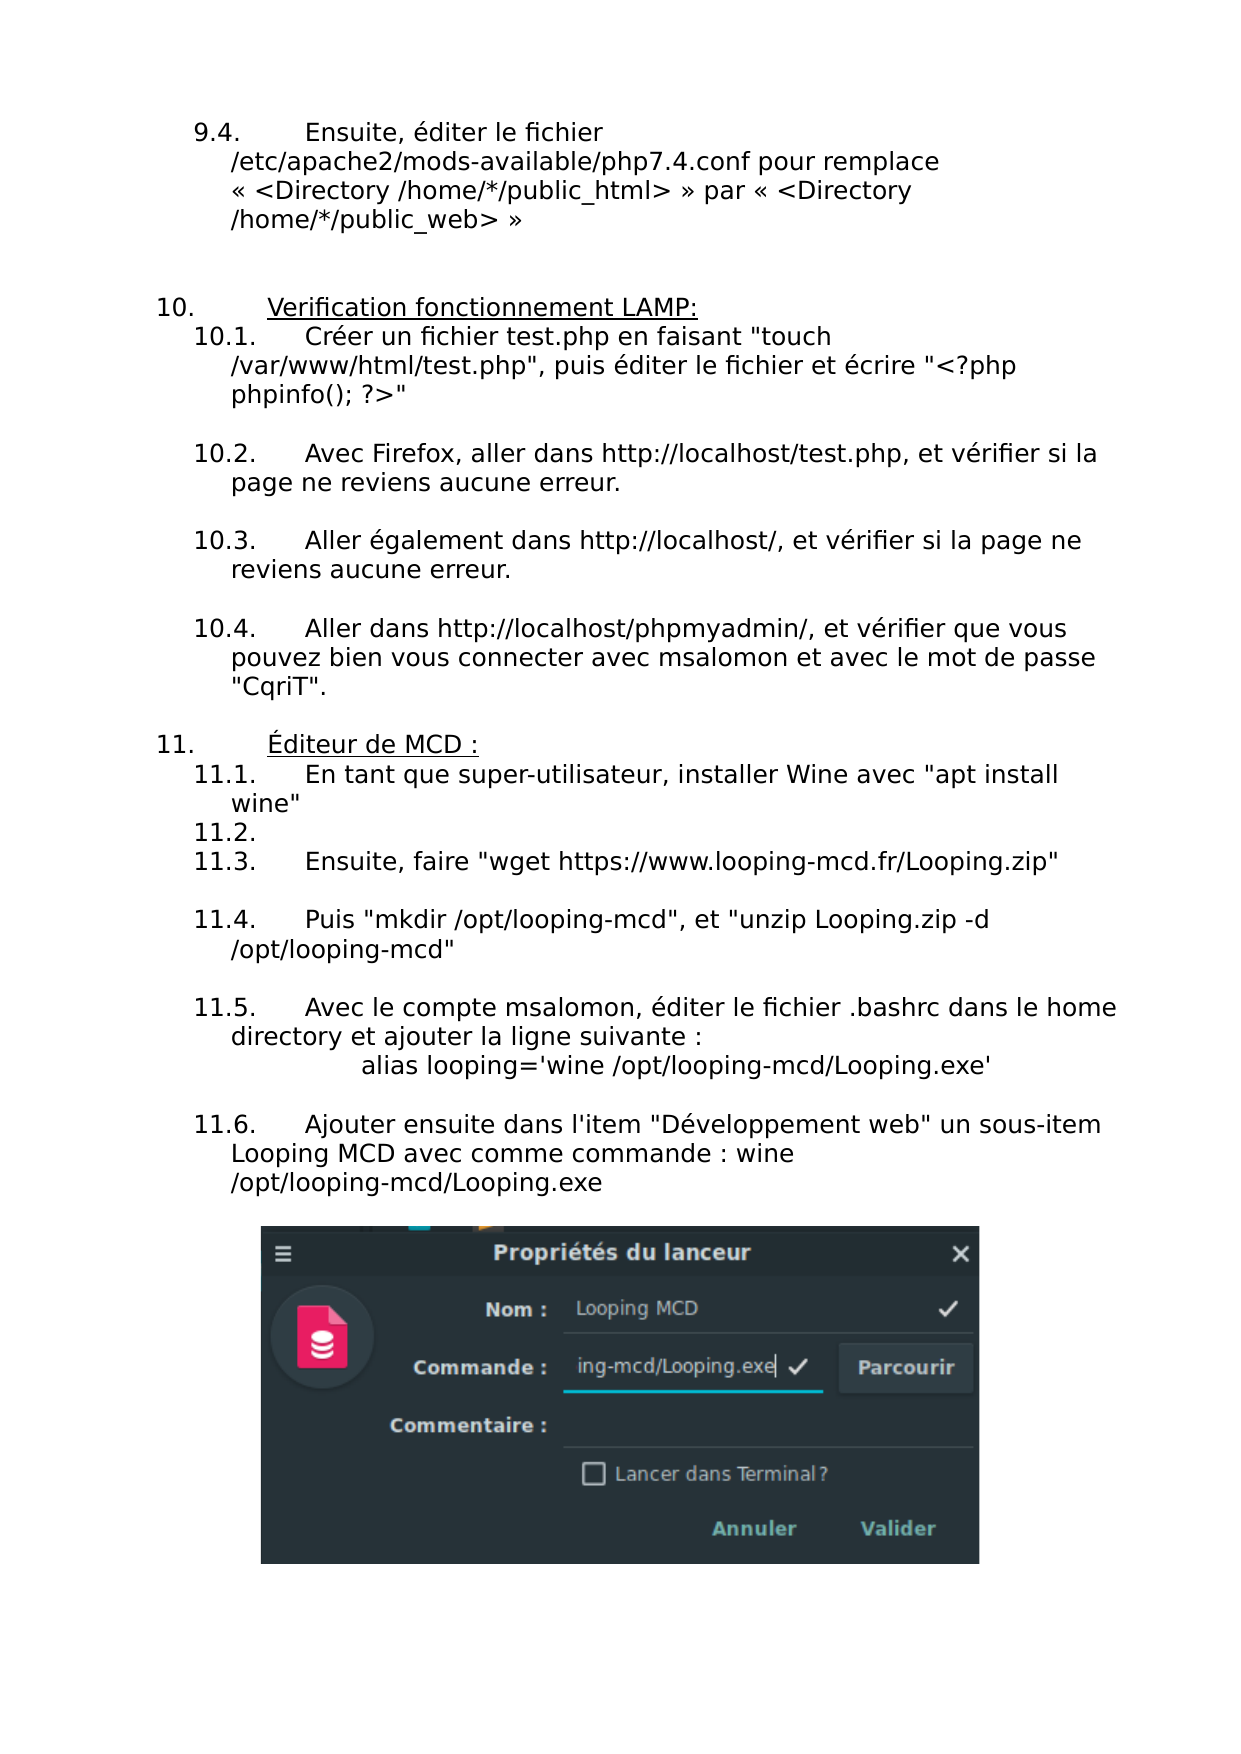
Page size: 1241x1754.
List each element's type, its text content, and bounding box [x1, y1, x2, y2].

list Ensuite, éditer le fichier /etc/apache2/mods-available/php7.4.conf pour remplace « <Directory /home/*/public_html> » par « <Directory /home/*/public_web> » [193, 118, 1122, 235]
list Aller également dans http://localhost/, et vérifier si la page ne reviens aucune erreur. [193, 526, 1122, 585]
list En tant que super-utilisateur, installer Wine avec "apt install wine" [193, 760, 1122, 818]
list alias looping='wine /opt/looping-mcd/Looping.exe' [193, 1051, 1122, 1081]
list Ajouter ensuite dans l'item "Développement web" un sous-item Looping MCD avec comme commande : wine /opt/looping-mcd/Looping.exe [193, 1110, 1122, 1197]
list Aller dans http://localhost/phpmyadmin/, et vérifier que vous pouvez bien vous connecter avec msalomon et avec le mot de passe "CqriT". [193, 614, 1122, 701]
list Ensuite, faire "wget https://www.looping-mcd.fr/Looping.zip" [193, 847, 1122, 876]
list Créer un fichier test.php en faisant "touch /var/www/html/test.php", puis éditer le fichier et écrire "<?php phpinfo(); ?>" [193, 322, 1122, 410]
list Avec le compte msalomon, éditer le fichier .bashrc dans le home directory et ajouter la ligne suivante : [193, 993, 1122, 1051]
list Puis "mkdir /opt/looping-mcd", et "unzip Looping.zip -d /opt/looping-mcd" [193, 906, 1122, 964]
list Verification fonctionnement LAMP: [156, 293, 1122, 322]
picture [260, 1226, 980, 1564]
list Éditeur de MCD : [156, 731, 1122, 760]
list Avec Firefox, aller dans http://localhost/test.php, et vérifier si la page ne reviens aucune erreur. [193, 439, 1122, 497]
